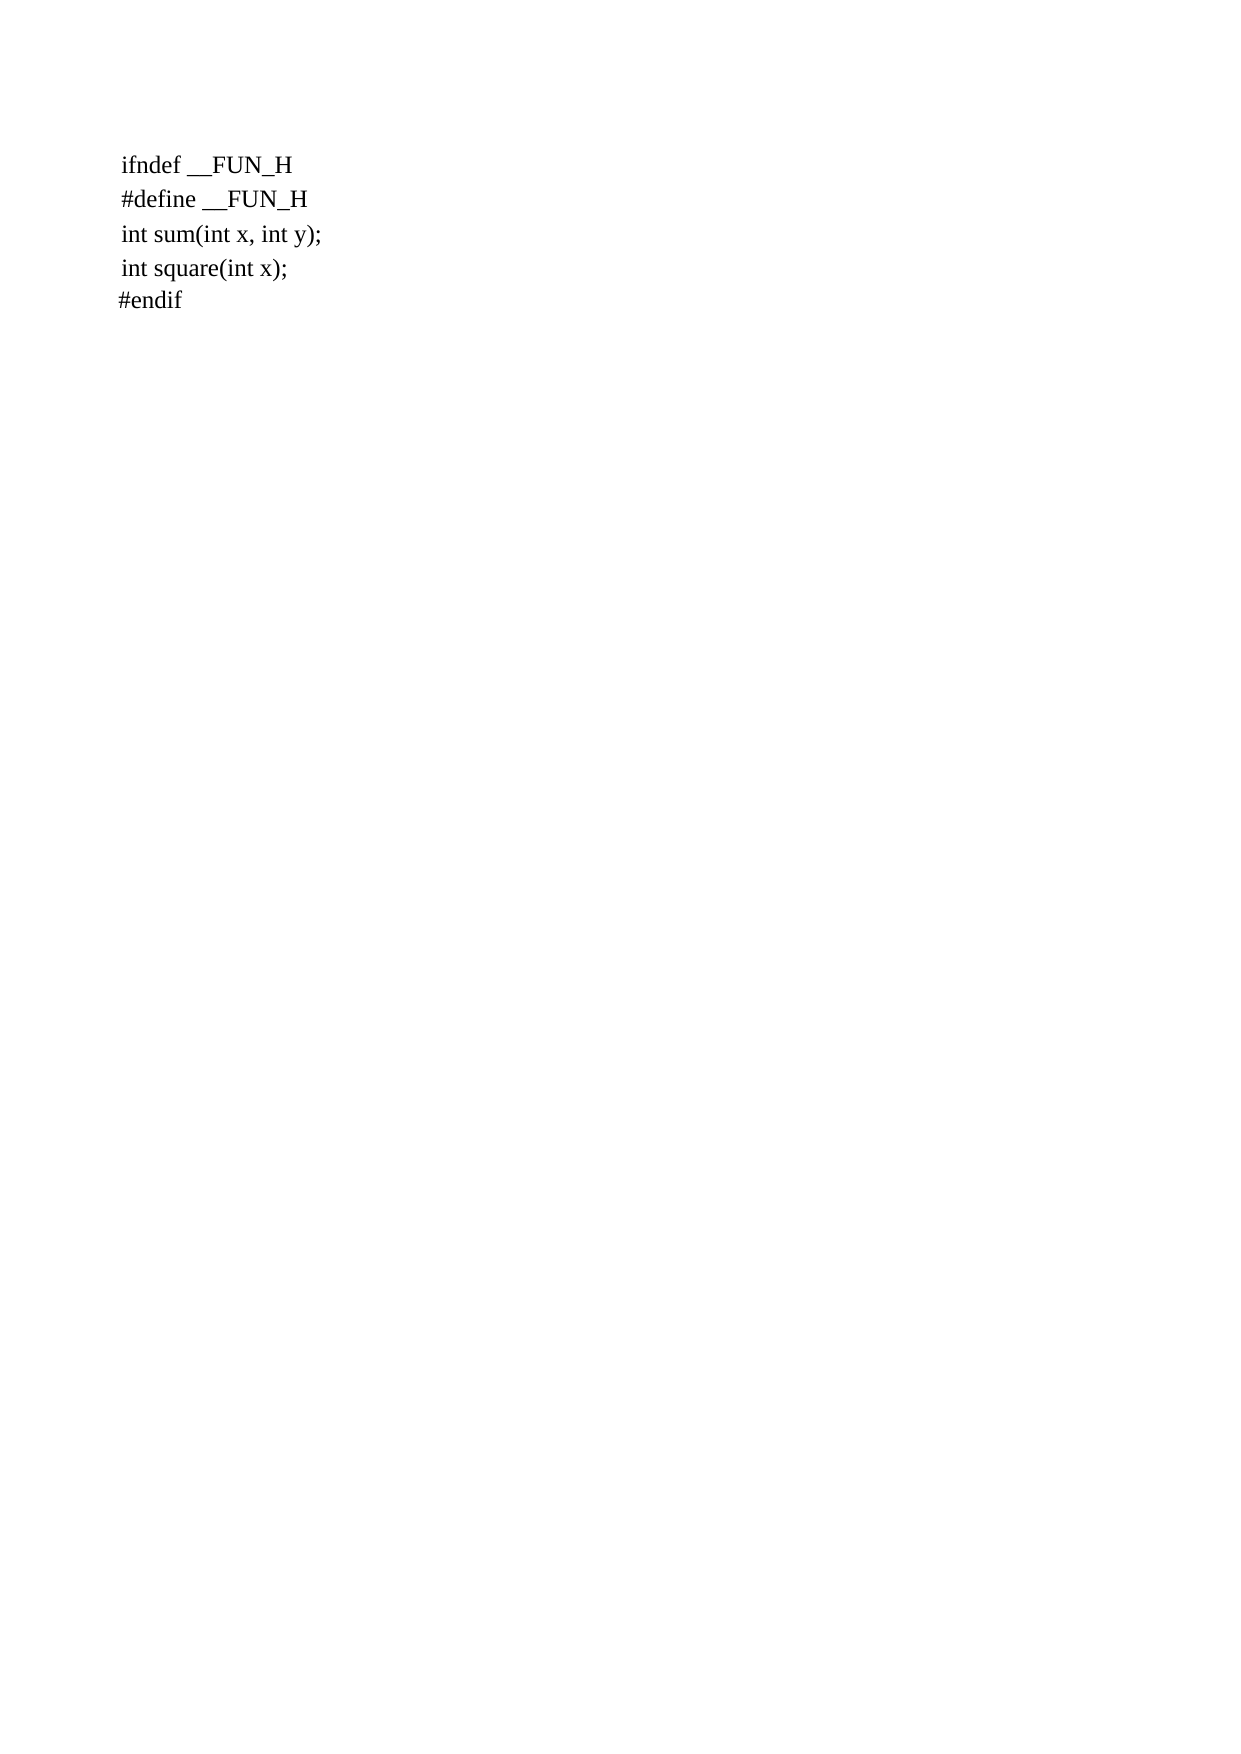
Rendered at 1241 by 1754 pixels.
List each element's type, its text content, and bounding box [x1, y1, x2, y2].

table_header int sum(int x, int y); [118, 216, 333, 251]
text #endif [118, 285, 1122, 314]
table_header int square(int x); [118, 251, 299, 285]
table_header ifndef __FUN_H [118, 147, 308, 181]
table_header #define __FUN_H [118, 181, 323, 216]
